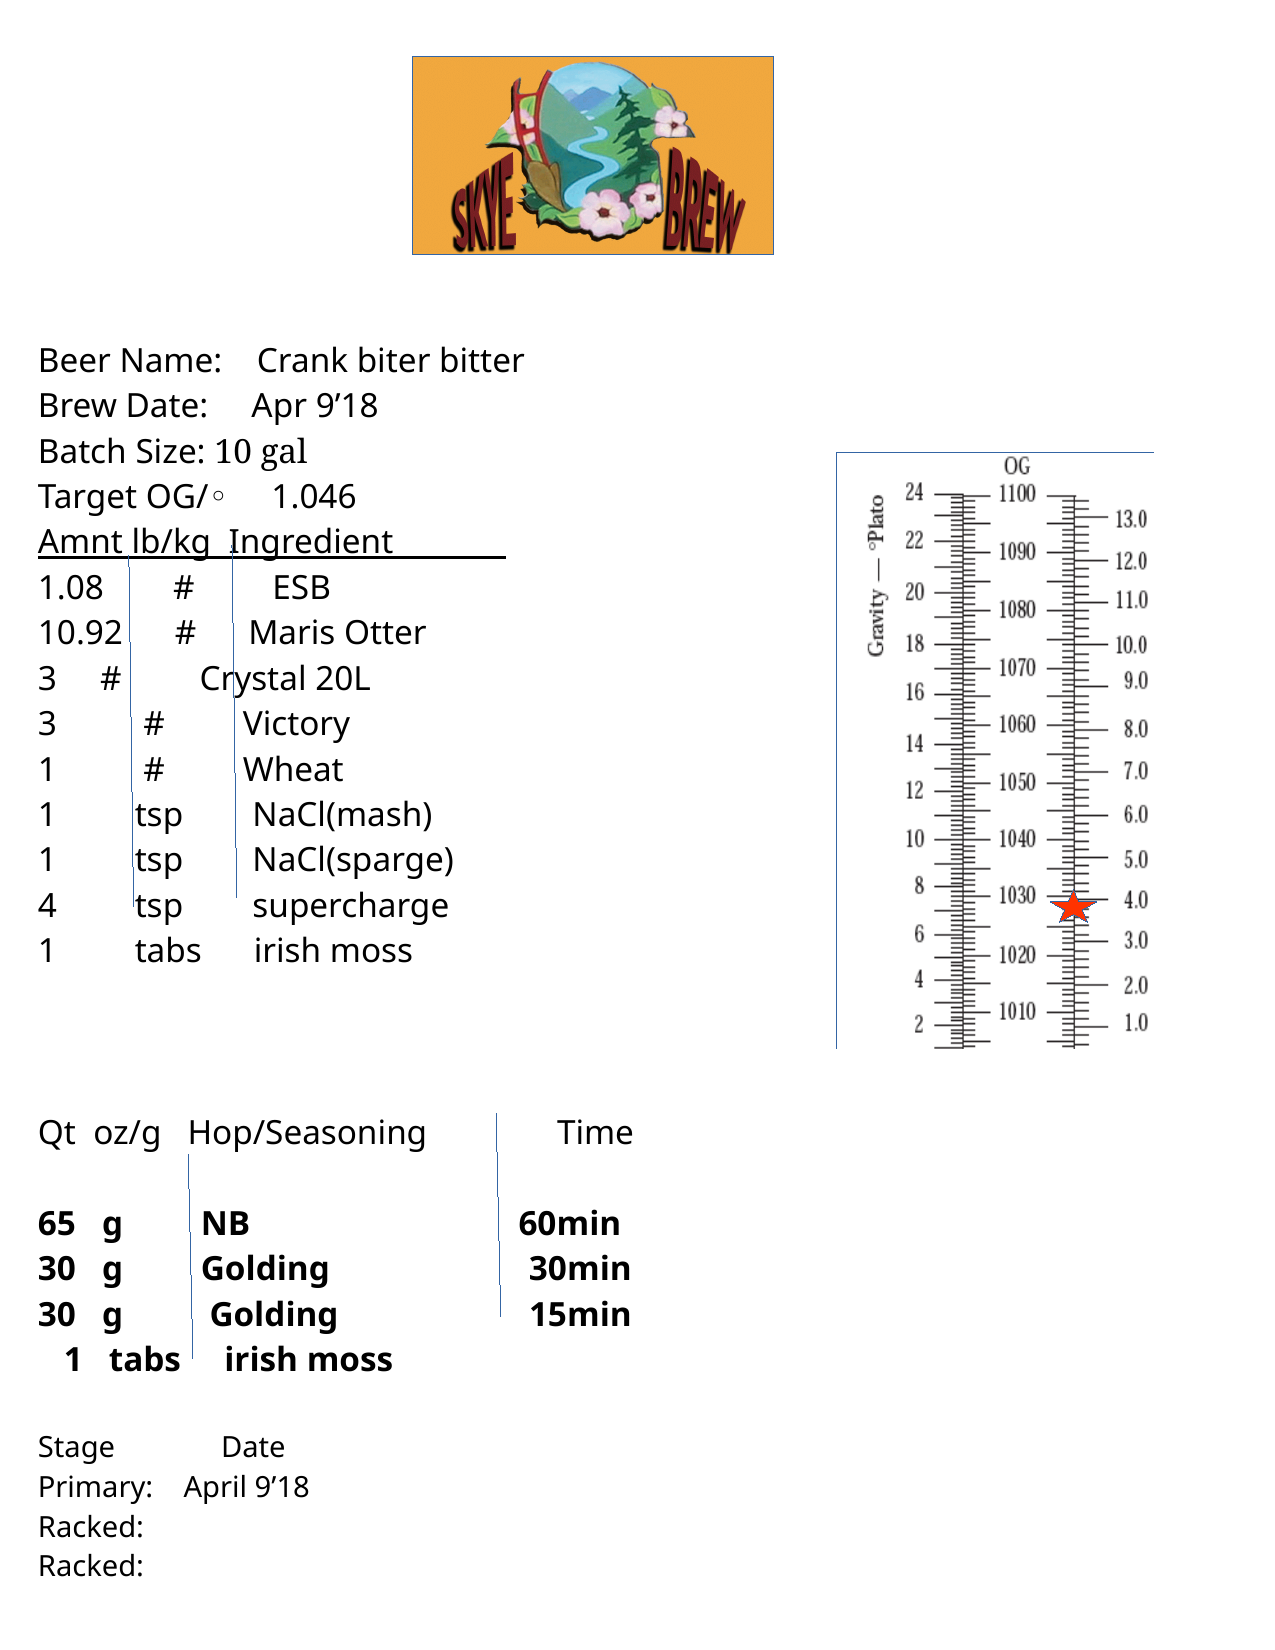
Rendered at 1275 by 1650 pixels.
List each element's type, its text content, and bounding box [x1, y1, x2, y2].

text 1 [38, 745, 131, 791]
text 1 tabs irish moss [38, 927, 783, 972]
text 3 # [38, 700, 234, 745]
text [1154, 382, 1237, 427]
text [1154, 836, 1237, 882]
text NaCl(mash) [236, 791, 783, 836]
text 1 tsp [38, 791, 235, 836]
text 1 tabs irish moss [38, 1336, 1237, 1381]
text [1154, 427, 1237, 473]
text Qt oz/g Hop/Seasoning Time [38, 1109, 1237, 1154]
text Primary: April 9’18 [38, 1466, 1237, 1506]
text Victory [235, 700, 783, 745]
text 30 g Golding 15min [38, 1290, 1237, 1336]
text [1154, 518, 1237, 564]
text 1 tsp NaCl(sparge) [38, 836, 783, 882]
text ESB [233, 564, 783, 609]
text [1154, 791, 1237, 836]
text Batch Size: 10 gal [38, 427, 783, 473]
text Brew Date: Apr 9’18 [38, 382, 783, 427]
text 3 # Crystal 20L [234, 654, 783, 700]
text 65 g NB 60min [38, 1199, 1237, 1245]
text [1154, 927, 1237, 972]
text [1154, 473, 1237, 518]
text [1154, 564, 1237, 609]
text 4 tsp supercharge [38, 882, 783, 927]
text # Wheat [132, 745, 783, 791]
text Amnt lb/kg Ingredient [38, 518, 783, 564]
text Beer Name: Crank biter bitter [38, 337, 1237, 382]
text 3 # Crystal 20L [131, 654, 234, 700]
text [1154, 882, 1237, 927]
text [1154, 609, 1237, 654]
text Target OG/◦ 1.046 [38, 473, 783, 518]
text Racked: [38, 1546, 1237, 1585]
text [1154, 700, 1237, 745]
text Stage Date [38, 1381, 1237, 1466]
text 3 # Crystal 20L [38, 654, 130, 700]
text 30 g Golding 30min [38, 1245, 1237, 1290]
text 10.92 # Maris Otter [38, 609, 783, 654]
text Racked: [38, 1506, 1237, 1546]
text [1154, 745, 1237, 791]
text 1.08 # [38, 564, 232, 609]
text 3 # Crystal 20L [1154, 654, 1237, 700]
